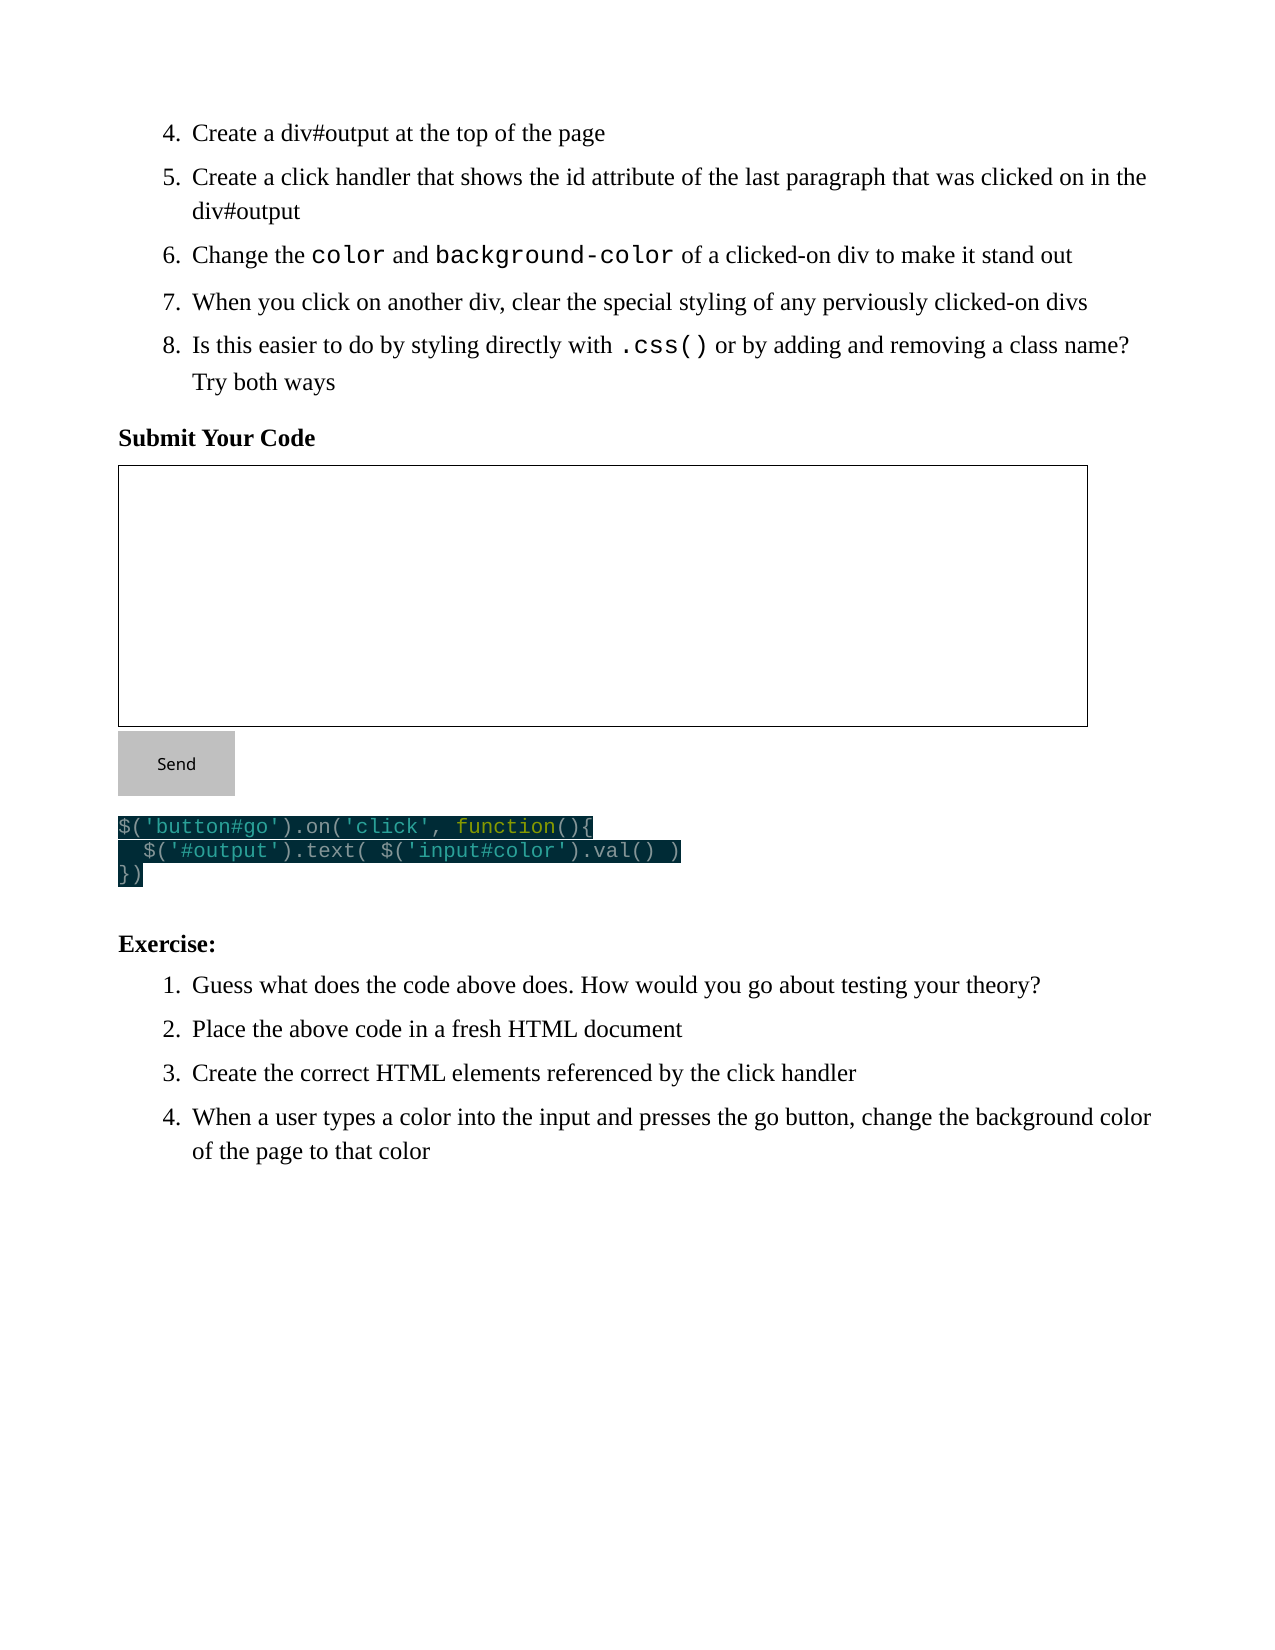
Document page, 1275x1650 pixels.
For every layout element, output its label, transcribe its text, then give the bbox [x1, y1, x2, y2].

list Create the correct HTML elements referenced by the click handler [162, 1058, 1157, 1087]
text $('#output').text( $('input#color').val() ) [118, 839, 1157, 863]
list Is this easier to do by styling directly with .css() or by adding and removing a class name? Try both ways [162, 331, 1157, 396]
text }) [118, 863, 1157, 887]
list When a user types a color into the input and presses the go button, change the background color of the page to that color [162, 1102, 1157, 1165]
list When you click on another div, clear the special styling of any perviously clicked-on divs [162, 287, 1157, 315]
subtitle Exercise: [118, 929, 1157, 958]
list Change the color and background-color of a clicked-on div to make it stand out [162, 240, 1157, 271]
list Guess what does the code above does. How would you go about testing your theory? [162, 970, 1157, 999]
list Create a div#output at the top of the page [162, 118, 1157, 147]
subtitle Submit Your Code [118, 423, 1157, 452]
list Place the above code in a fresh HTML document [162, 1014, 1157, 1043]
list Create a click handler that shows the id attribute of the last paragraph that was clicked on in the div#output [162, 162, 1157, 225]
text $('button#go').on('click', function(){ [118, 816, 1157, 839]
